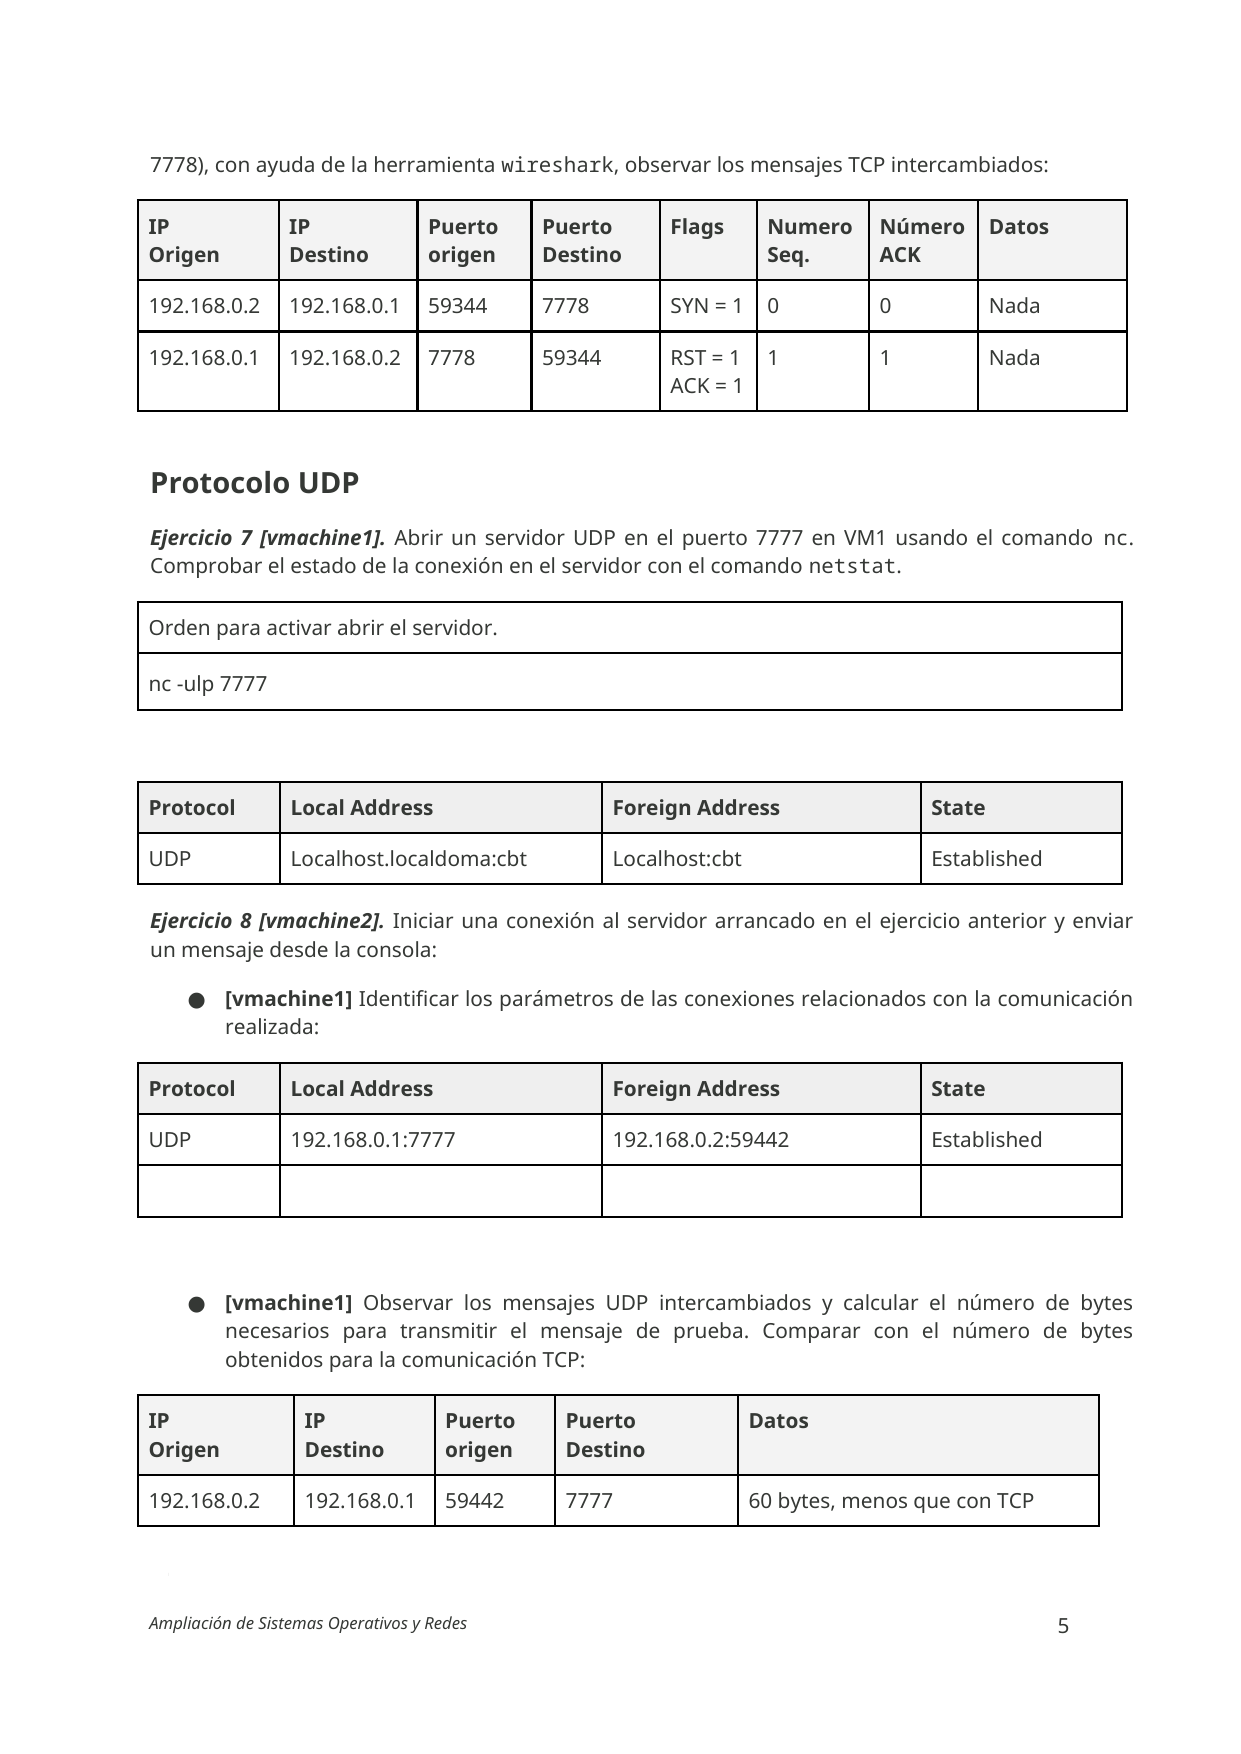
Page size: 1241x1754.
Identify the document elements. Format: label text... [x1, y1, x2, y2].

table_header State [922, 1064, 1121, 1113]
table_cell 59442 [436, 1476, 554, 1525]
table_cell [139, 1166, 279, 1216]
list [vmachine1] Identificar los parámetros de las conexiones relacionados con la comunicación realizada: [187, 984, 1134, 1041]
table_header Flags [661, 201, 756, 279]
table_header Puerto origen [436, 1396, 554, 1474]
list [vmachine1] Observar los mensajes UDP intercambiados y calcular el número de bytes necesarios para transmitir el mensaje de prueba. Comparar con el número de bytes obtenidos para la comunicación TCP: [187, 1288, 1134, 1373]
table_header Local Address [281, 1064, 601, 1113]
table_cell 0 [870, 281, 977, 330]
table_cell nc -ulp 7777 [139, 654, 1121, 708]
table_cell UDP [139, 834, 279, 883]
table_cell Nada [979, 281, 1126, 330]
table_cell 192.168.0.1 [280, 281, 416, 330]
text Ejercicio 7 [vmachine1]. Abrir un servidor UDP en el puerto 7777 en VM1 usando el comando nc. Comprobar el estado de la conexión en el servidor con el comando netstat. [150, 523, 1134, 580]
table_cell 59344 [533, 333, 659, 410]
table_cell 192.168.0.1 [139, 333, 278, 410]
table_cell Localhost.localdoma:cbt [281, 834, 601, 883]
table_header Foreign Address [603, 783, 920, 832]
table_header Protocol [139, 783, 279, 832]
table_header IP Destino [280, 201, 416, 279]
table_cell 0 [758, 281, 868, 330]
text 7778), con ayuda de la herramienta wireshark, observar los mensajes TCP intercambiados: [150, 150, 1134, 178]
table_header IP Origen [139, 201, 278, 279]
table_header Puerto origen [419, 201, 530, 279]
table_cell RST = 1 ACK = 1 [661, 333, 756, 410]
table_cell 60 bytes, menos que con TCP [739, 1476, 1098, 1525]
table_cell Nada [979, 333, 1126, 410]
table_cell 1 [758, 333, 868, 410]
table_cell [603, 1166, 920, 1216]
table_cell UDP [139, 1115, 279, 1164]
table_header Orden para activar abrir el servidor. [139, 603, 1121, 652]
table_cell 192.168.0.2 [139, 1476, 293, 1525]
table_header Numero Seq. [758, 201, 868, 279]
table_cell SYN = 1 [661, 281, 756, 330]
text Ejercicio 8 [vmachine2]. Iniciar una conexión al servidor arrancado en el ejercicio anterior y enviar un mensaje desde la consola: [150, 906, 1134, 963]
table_cell 1 [870, 333, 977, 410]
table_cell 192.168.0.2 [139, 281, 278, 330]
table_cell 192.168.0.1 [295, 1476, 434, 1525]
subtitle Protocolo UDP [150, 462, 1134, 502]
table_header Datos [739, 1396, 1098, 1474]
table_cell 59344 [419, 281, 530, 330]
table_cell 7777 [556, 1476, 737, 1525]
table_header State [922, 783, 1121, 832]
table_cell [281, 1166, 601, 1216]
table_cell 192.168.0.2 [280, 333, 416, 410]
table_cell Localhost:cbt [603, 834, 920, 883]
table_header Local Address [281, 783, 601, 832]
table_cell 7778 [419, 333, 530, 410]
table_header IP Destino [295, 1396, 434, 1474]
table_cell Established [922, 834, 1121, 883]
table_cell [922, 1166, 1121, 1216]
table_cell Established [922, 1115, 1121, 1164]
table_header Foreign Address [603, 1064, 920, 1113]
table_header Protocol [139, 1064, 279, 1113]
table_cell 7778 [533, 281, 659, 330]
table_header IP Origen [139, 1396, 293, 1474]
table_cell 192.168.0.1:7777 [281, 1115, 601, 1164]
table_header Puerto Destino [556, 1396, 737, 1474]
table_header Número ACK [870, 201, 977, 279]
table_header Datos [979, 201, 1126, 279]
table_cell 192.168.0.2:59442 [603, 1115, 920, 1164]
table_header Puerto Destino [533, 201, 659, 279]
